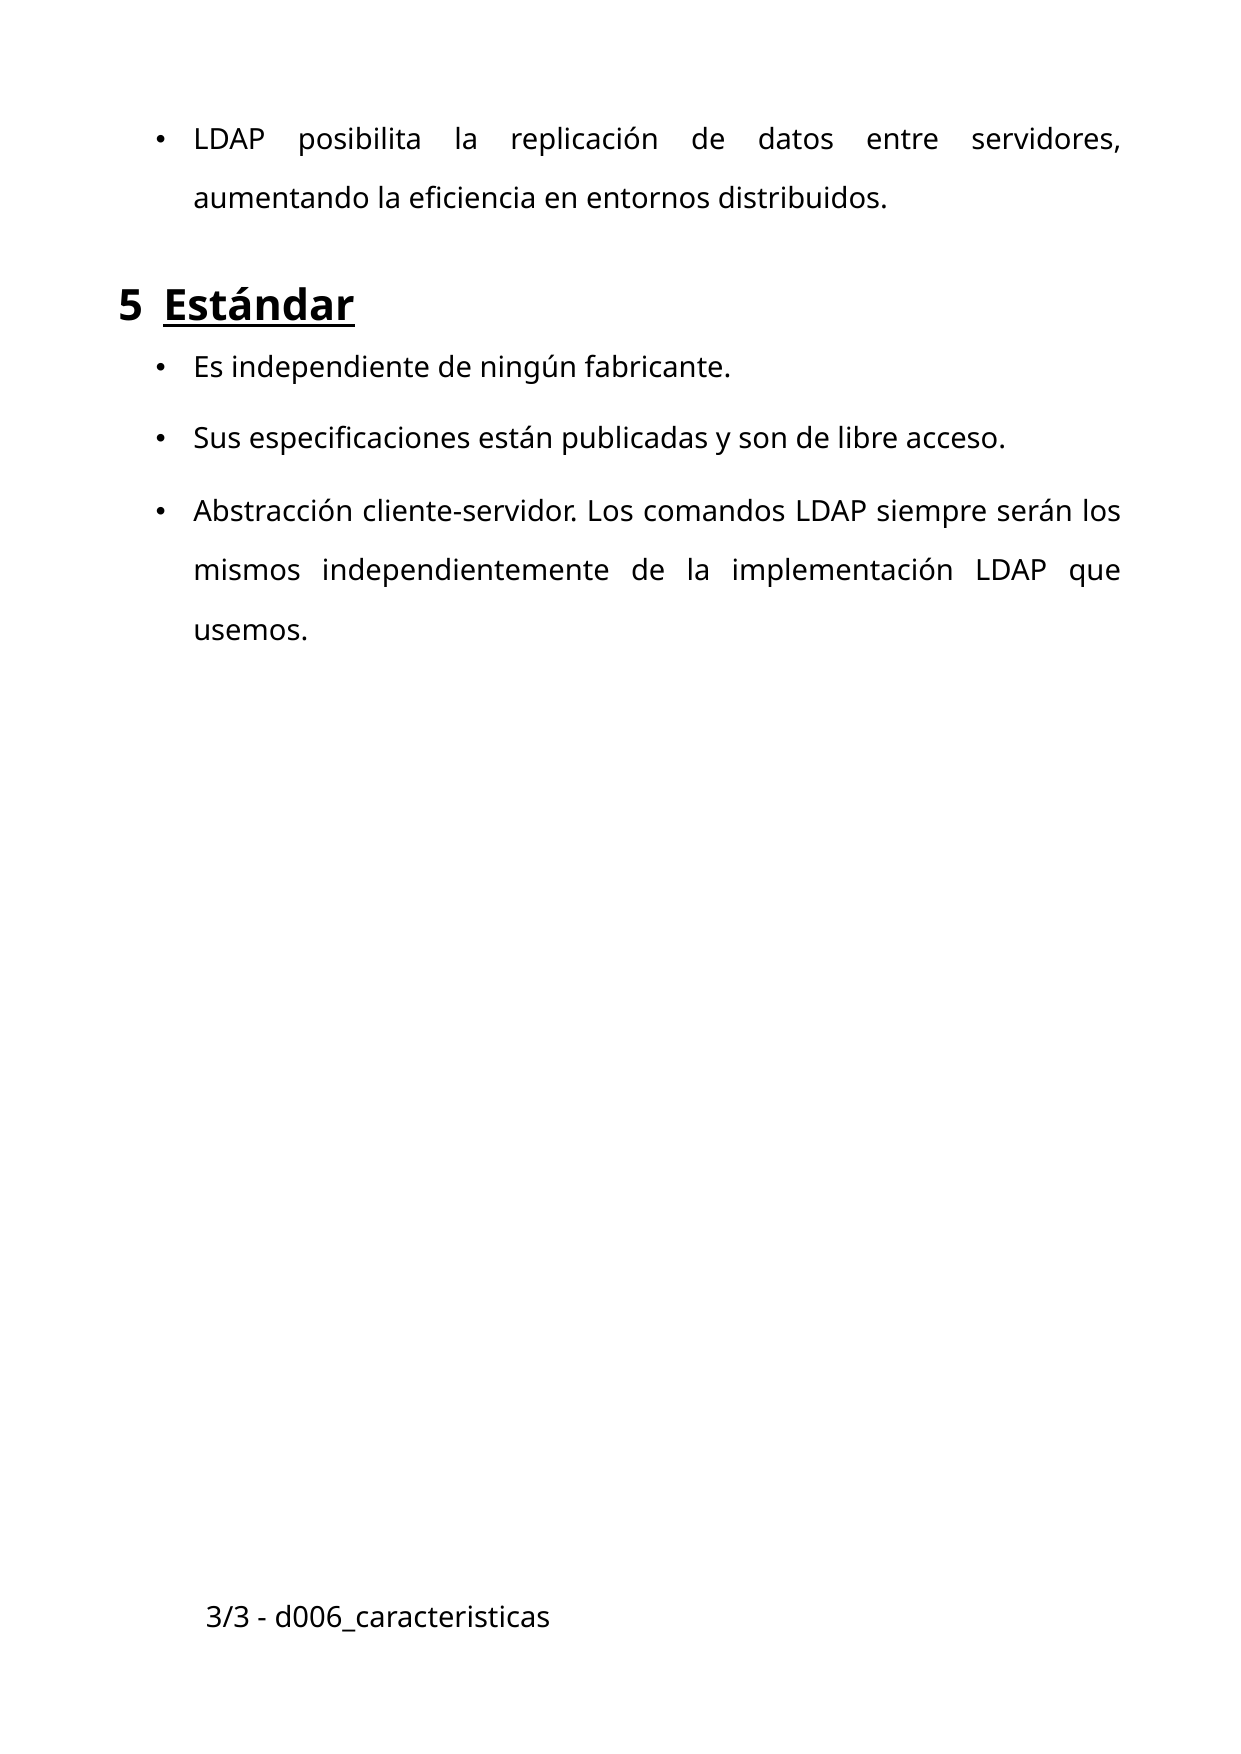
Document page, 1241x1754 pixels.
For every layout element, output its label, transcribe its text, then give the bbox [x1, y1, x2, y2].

subtitle Estándar [118, 274, 1122, 333]
list Sus especificaciones están publicadas y son de libre acceso. [156, 418, 1122, 457]
list Abstracción cliente-servidor. Los comandos LDAP siempre serán los mismos independientemente de la implementación LDAP que usemos. [156, 490, 1122, 648]
list LDAP posibilita la replicación de datos entre servidores, aumentando la eficiencia en entornos distribuidos. [156, 118, 1122, 217]
list Es independiente de ningún fabricante. [156, 346, 1122, 386]
